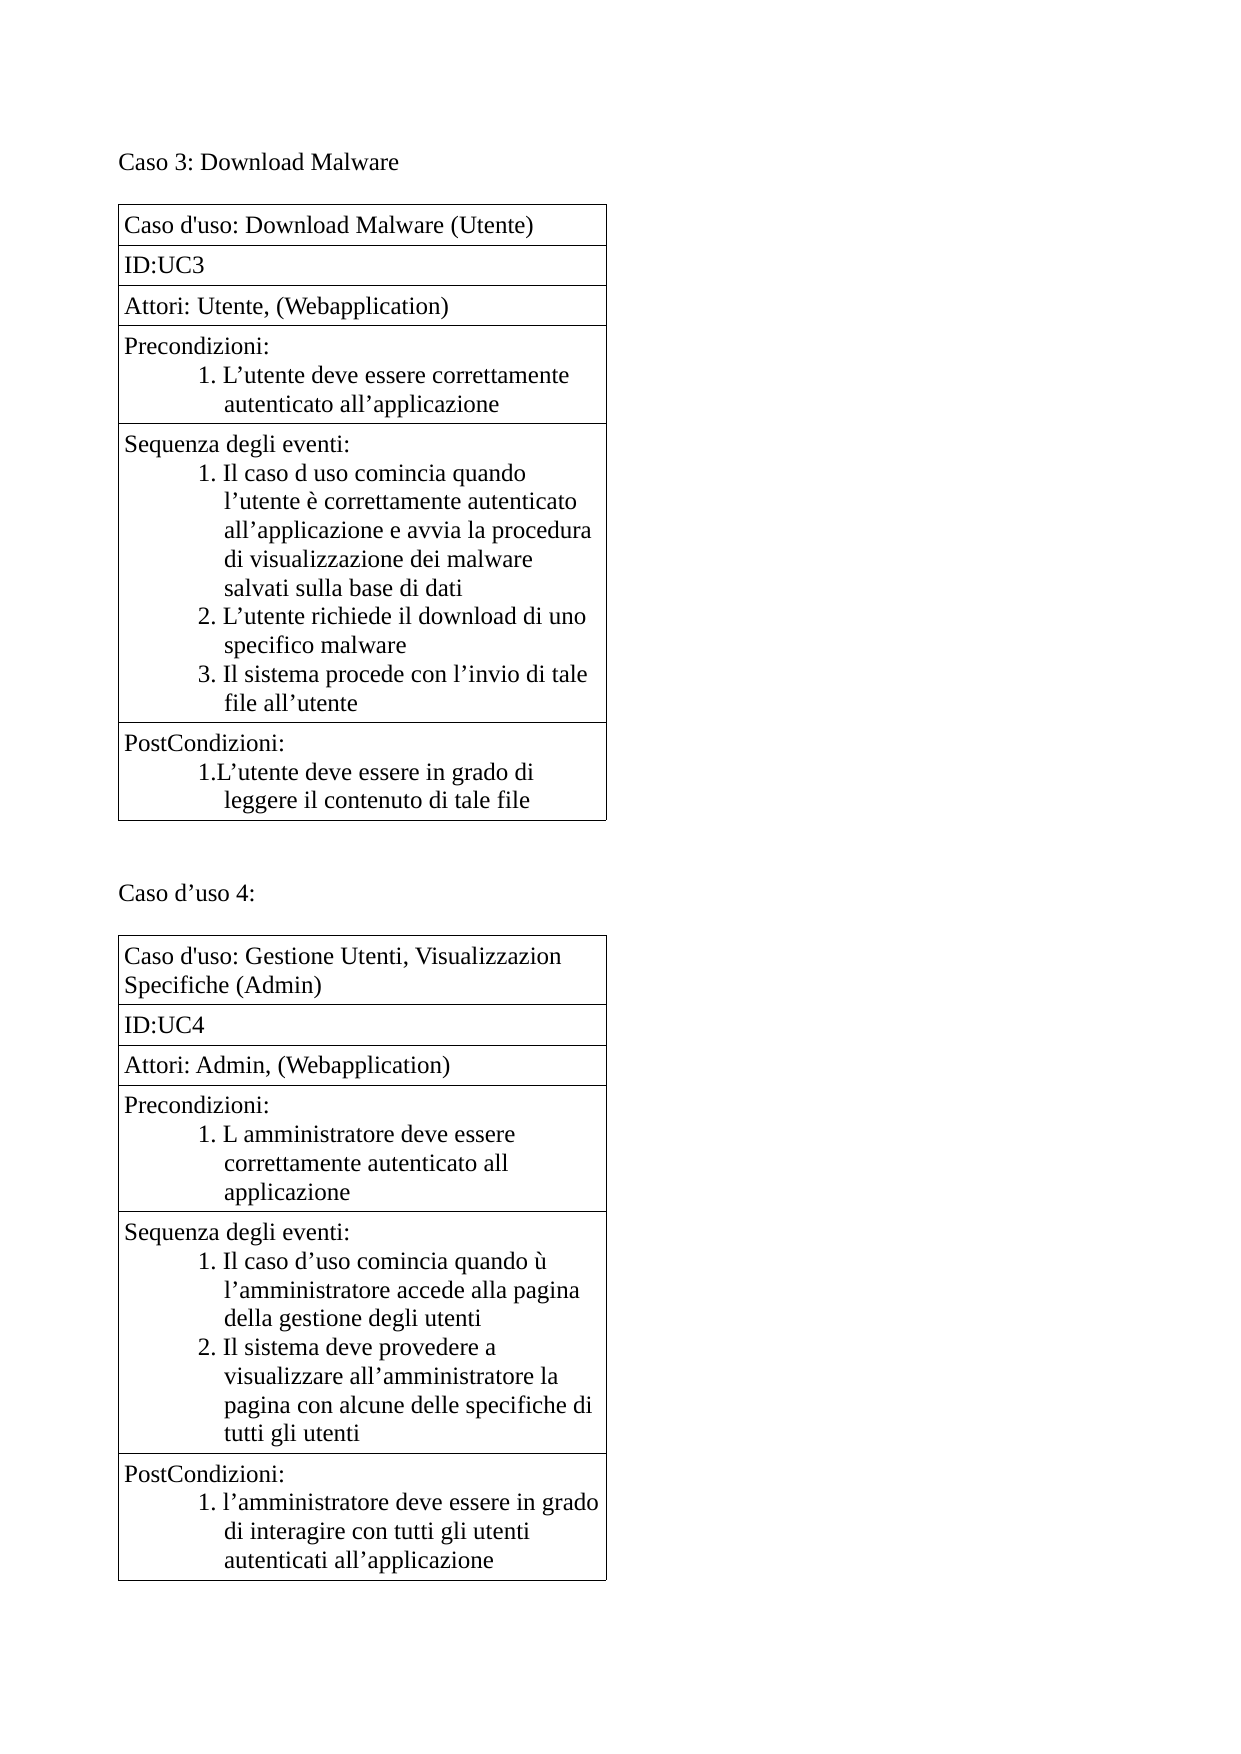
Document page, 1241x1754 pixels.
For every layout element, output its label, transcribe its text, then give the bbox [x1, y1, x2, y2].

table_cell Sequenza degli eventi: 1. Il caso d’uso comincia quando ù l’amministratore accede alla pagina della gestione degli utenti 2. Il sistema deve provedere a visualizzare all’amministratore la pagina con alcune delle specifiche di tutti gli utenti [119, 1212, 606, 1453]
table_cell Precondizioni: 1. L’utente deve essere correttamente autenticato all’applicazione [119, 326, 606, 423]
table_cell ID:UC4 [119, 1005, 606, 1044]
table_header Caso d'uso: Gestione Utenti, Visualizzazion Specifiche (Admin) [119, 936, 606, 1004]
table_cell Attori: Admin, (Webapplication) [119, 1046, 606, 1085]
table_cell Precondizioni: 1. L amministratore deve essere correttamente autenticato all applicazione [119, 1086, 606, 1211]
table_cell Sequenza degli eventi: 1. Il caso d uso comincia quando l’utente è correttamente autenticato all’applicazione e avvia la procedura di visualizzazione dei malware salvati sulla base di dati 2. L’utente richiede il download di uno specifico malware 3. Il sistema procede con l’invio di tale file all’utente [119, 424, 606, 722]
text Caso 3: Download Malware [118, 147, 1122, 176]
table_cell PostCondizioni: 1. l’amministratore deve essere in grado di interagire con tutti gli utenti autenticati all’applicazione [119, 1454, 606, 1579]
table_header Caso d'uso: Download Malware (Utente) [119, 205, 606, 245]
table_cell PostCondizioni: 1.L’utente deve essere in grado di leggere il contenuto di tale file [119, 723, 606, 820]
table_cell ID:UC3 [119, 246, 606, 285]
table_cell Attori: Utente, (Webapplication) [119, 286, 606, 325]
text Caso d’uso 4: [118, 878, 1122, 906]
